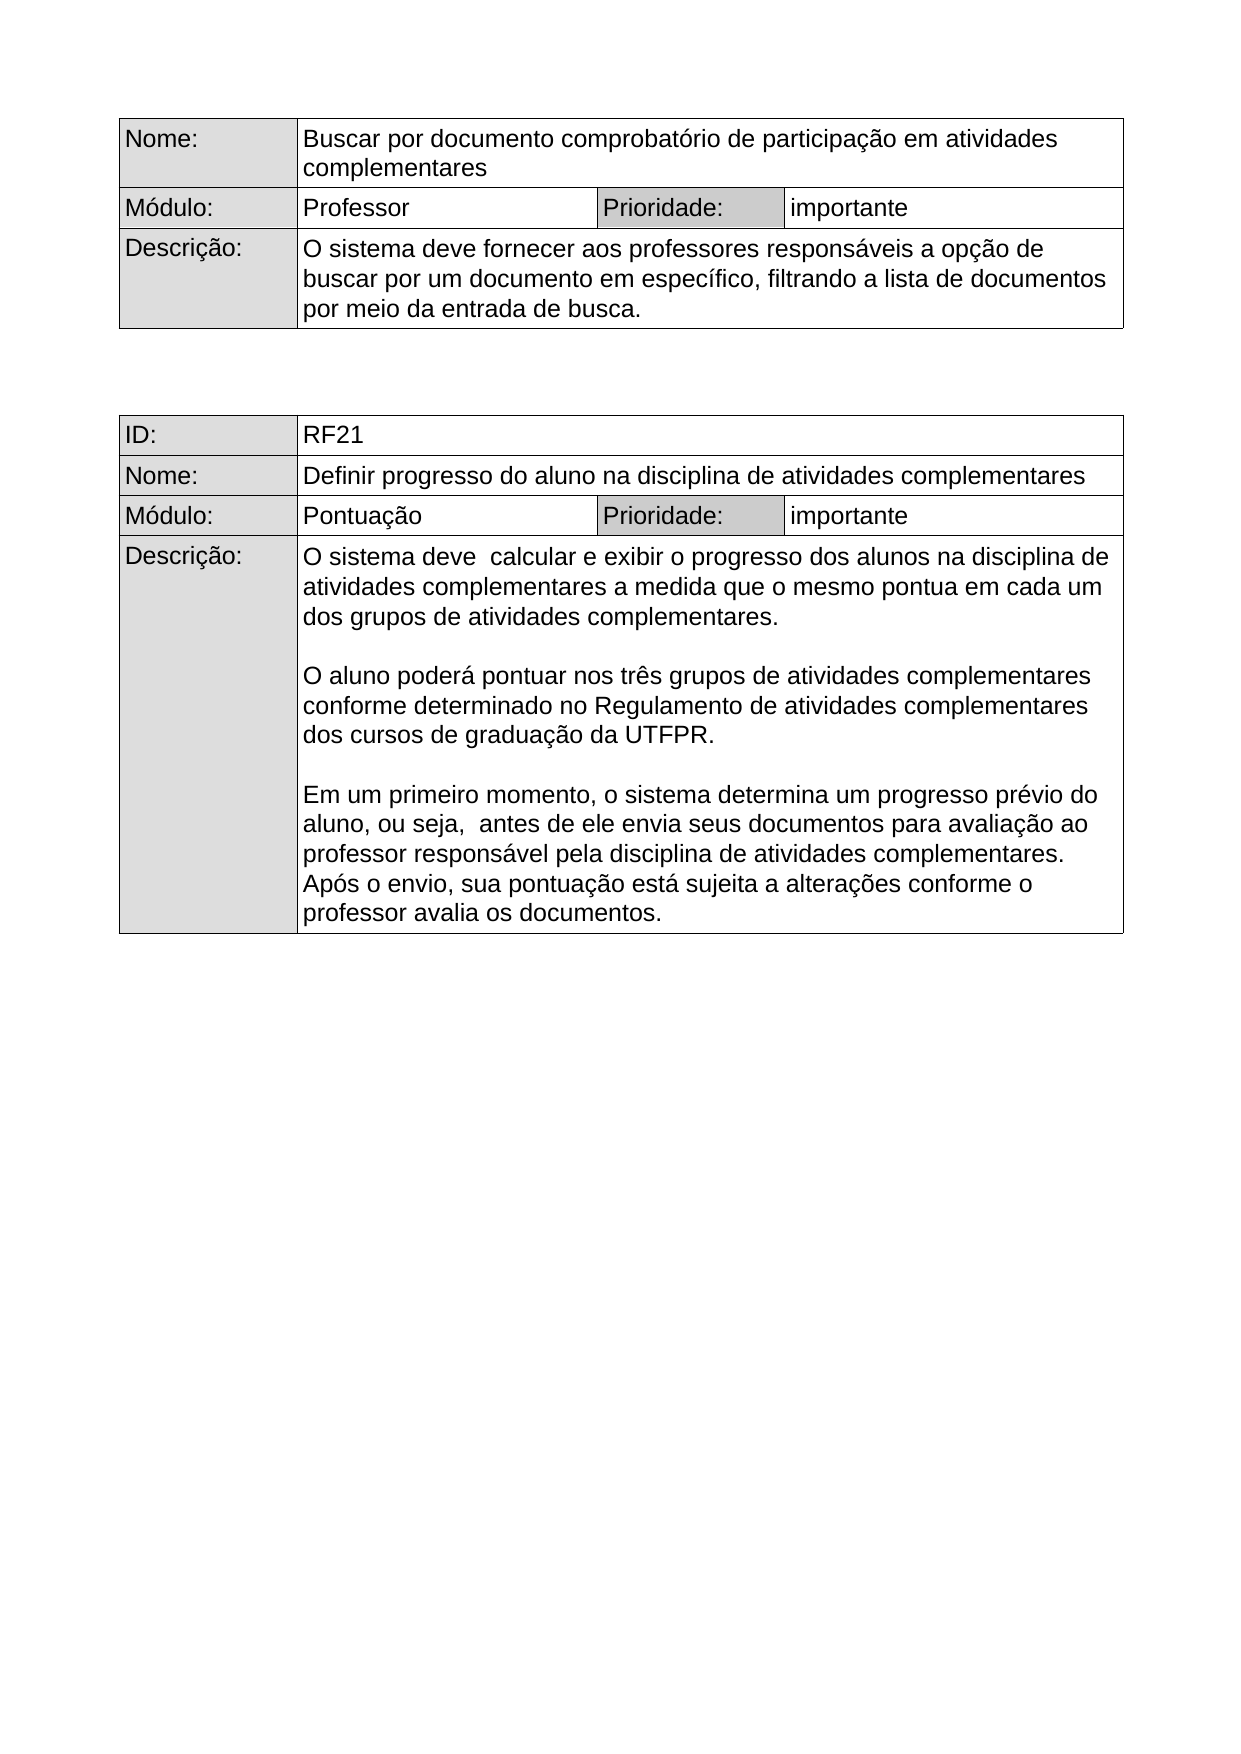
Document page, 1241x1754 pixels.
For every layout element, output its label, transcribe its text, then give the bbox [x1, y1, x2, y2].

table_cell Módulo: [120, 188, 297, 227]
table_cell Definir progresso do aluno na disciplina de atividades complementares [298, 456, 1123, 495]
table_cell Descrição: [120, 536, 297, 933]
table_cell Prioridade: [598, 496, 784, 535]
table_cell importante [785, 496, 1123, 535]
table_cell Nome: [120, 119, 297, 187]
table_cell Professor [298, 188, 597, 227]
table_cell Módulo: [120, 496, 297, 535]
table_header ID: [120, 416, 297, 455]
table_cell Buscar por documento comprobatório de participação em atividades complementares [298, 119, 1123, 187]
table_cell Nome: [120, 456, 297, 495]
table_cell Prioridade: [598, 188, 784, 227]
table_cell O sistema deve fornecer aos professores responsáveis a opção de buscar por um documento em específico, filtrando a lista de documentos por meio da entrada de busca. [298, 229, 1123, 328]
table_cell O sistema deve calcular e exibir o progresso dos alunos na disciplina de atividades complementares a medida que o mesmo pontua em cada um dos grupos de atividades complementares. O aluno poderá pontuar nos três grupos de atividades complementares conforme determinado no Regulamento de atividades complementares dos cursos de graduação da UTFPR. Em um primeiro momento, o sistema determina um progresso prévio do aluno, ou seja, antes de ele envia seus documentos para avaliação ao professor responsável pela disciplina de atividades complementares. Após o envio, sua pontuação está sujeita a alterações conforme o professor avalia os documentos. [298, 536, 1123, 933]
table_header RF21 [298, 416, 1123, 455]
table_cell Descrição: [120, 229, 297, 328]
table_cell Pontuação [298, 496, 597, 535]
table_cell importante [785, 188, 1123, 227]
